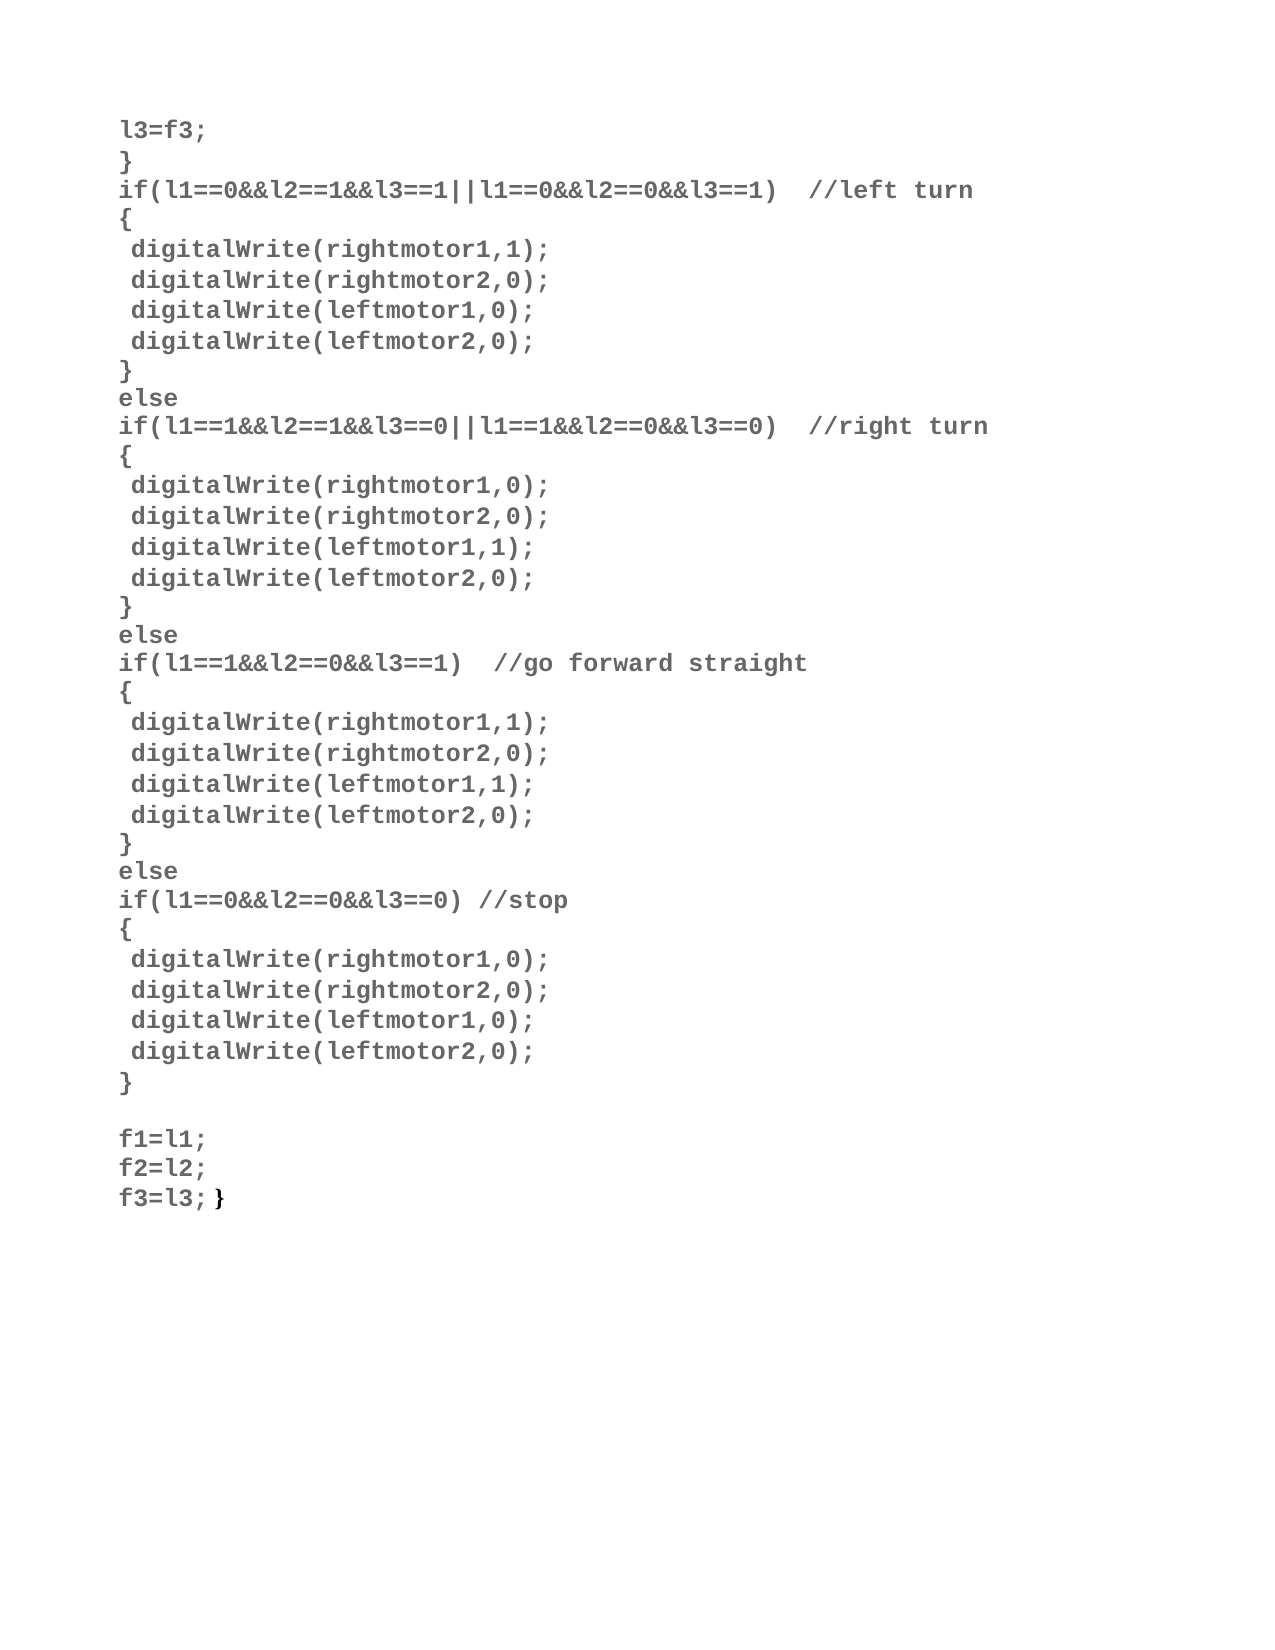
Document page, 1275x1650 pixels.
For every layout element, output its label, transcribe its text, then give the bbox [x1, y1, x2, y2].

text if(l1==0&&l2==1&&l3==1||l1==0&&l2==0&&l3==1) //left turn { digitalWrite(rightmotor1,1); digitalWrite(rightmotor2,0); digitalWrite(leftmotor1,0); digitalWrite(leftmotor2,0); } else if(l1==1&&l2==1&&l3==0||l1==1&&l2==0&&l3==0) //right turn { digitalWrite(rightmotor1,0); digitalWrite(rightmotor2,0); digitalWrite(leftmotor1,1); digitalWrite(leftmotor2,0); } else if(l1==1&&l2==0&&l3==1) //go forward straight { digitalWrite(rightmotor1,1); digitalWrite(rightmotor2,0); digitalWrite(leftmotor1,1); digitalWrite(leftmotor2,0); } else if(l1==0&&l2==0&&l3==0) //stop { digitalWrite(rightmotor1,0); digitalWrite(rightmotor2,0); digitalWrite(leftmotor1,0); digitalWrite(leftmotor2,0); } [118, 177, 1157, 1098]
text l3=f3; } [118, 118, 1157, 177]
text f1=l1; f2=l2; f3=l3; } [118, 1127, 1157, 1214]
